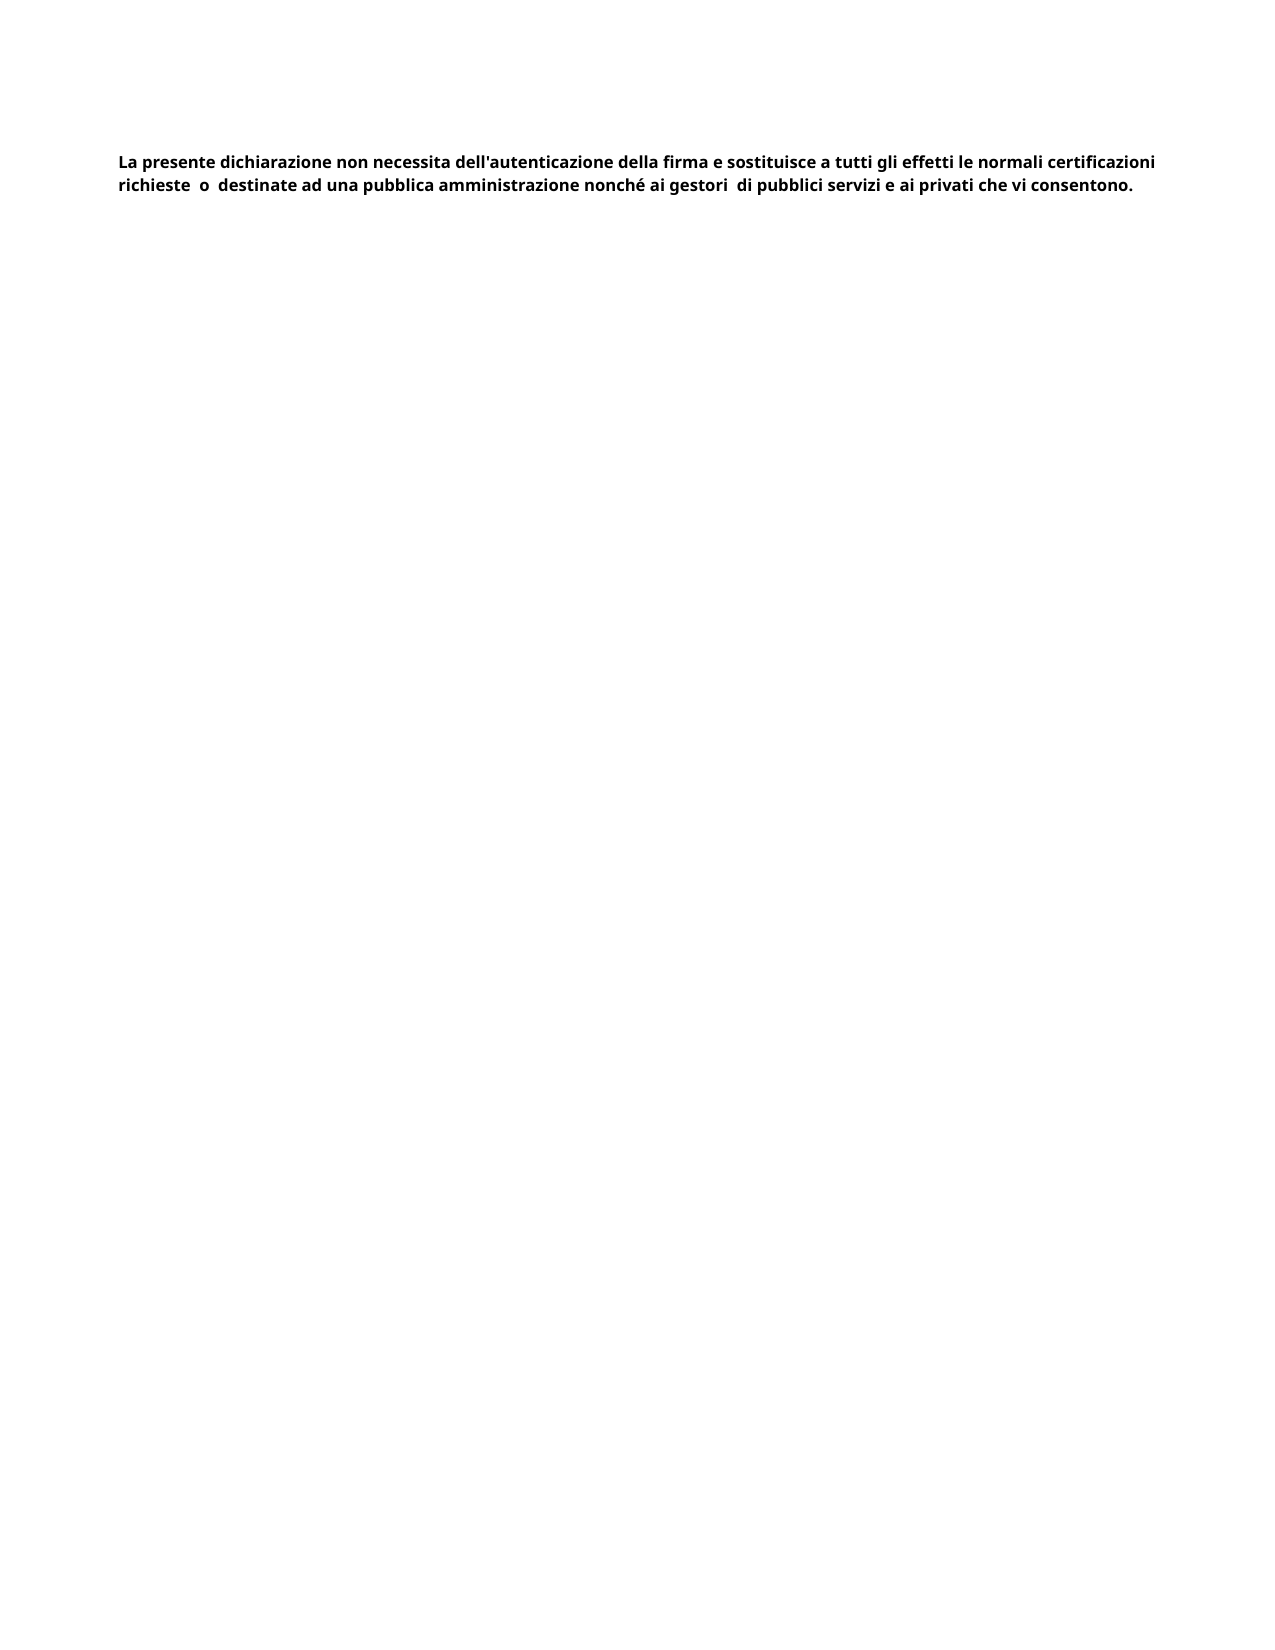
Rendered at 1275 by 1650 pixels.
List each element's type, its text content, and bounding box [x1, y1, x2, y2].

text La presente dichiarazione non necessita dell'autenticazione della firma e sostituisce a tutti gli effetti le normali certificazioni richieste o destinate ad una pubblica amministrazione nonché ai gestori di pubblici servizi e ai privati che vi consentono. [118, 151, 1157, 196]
